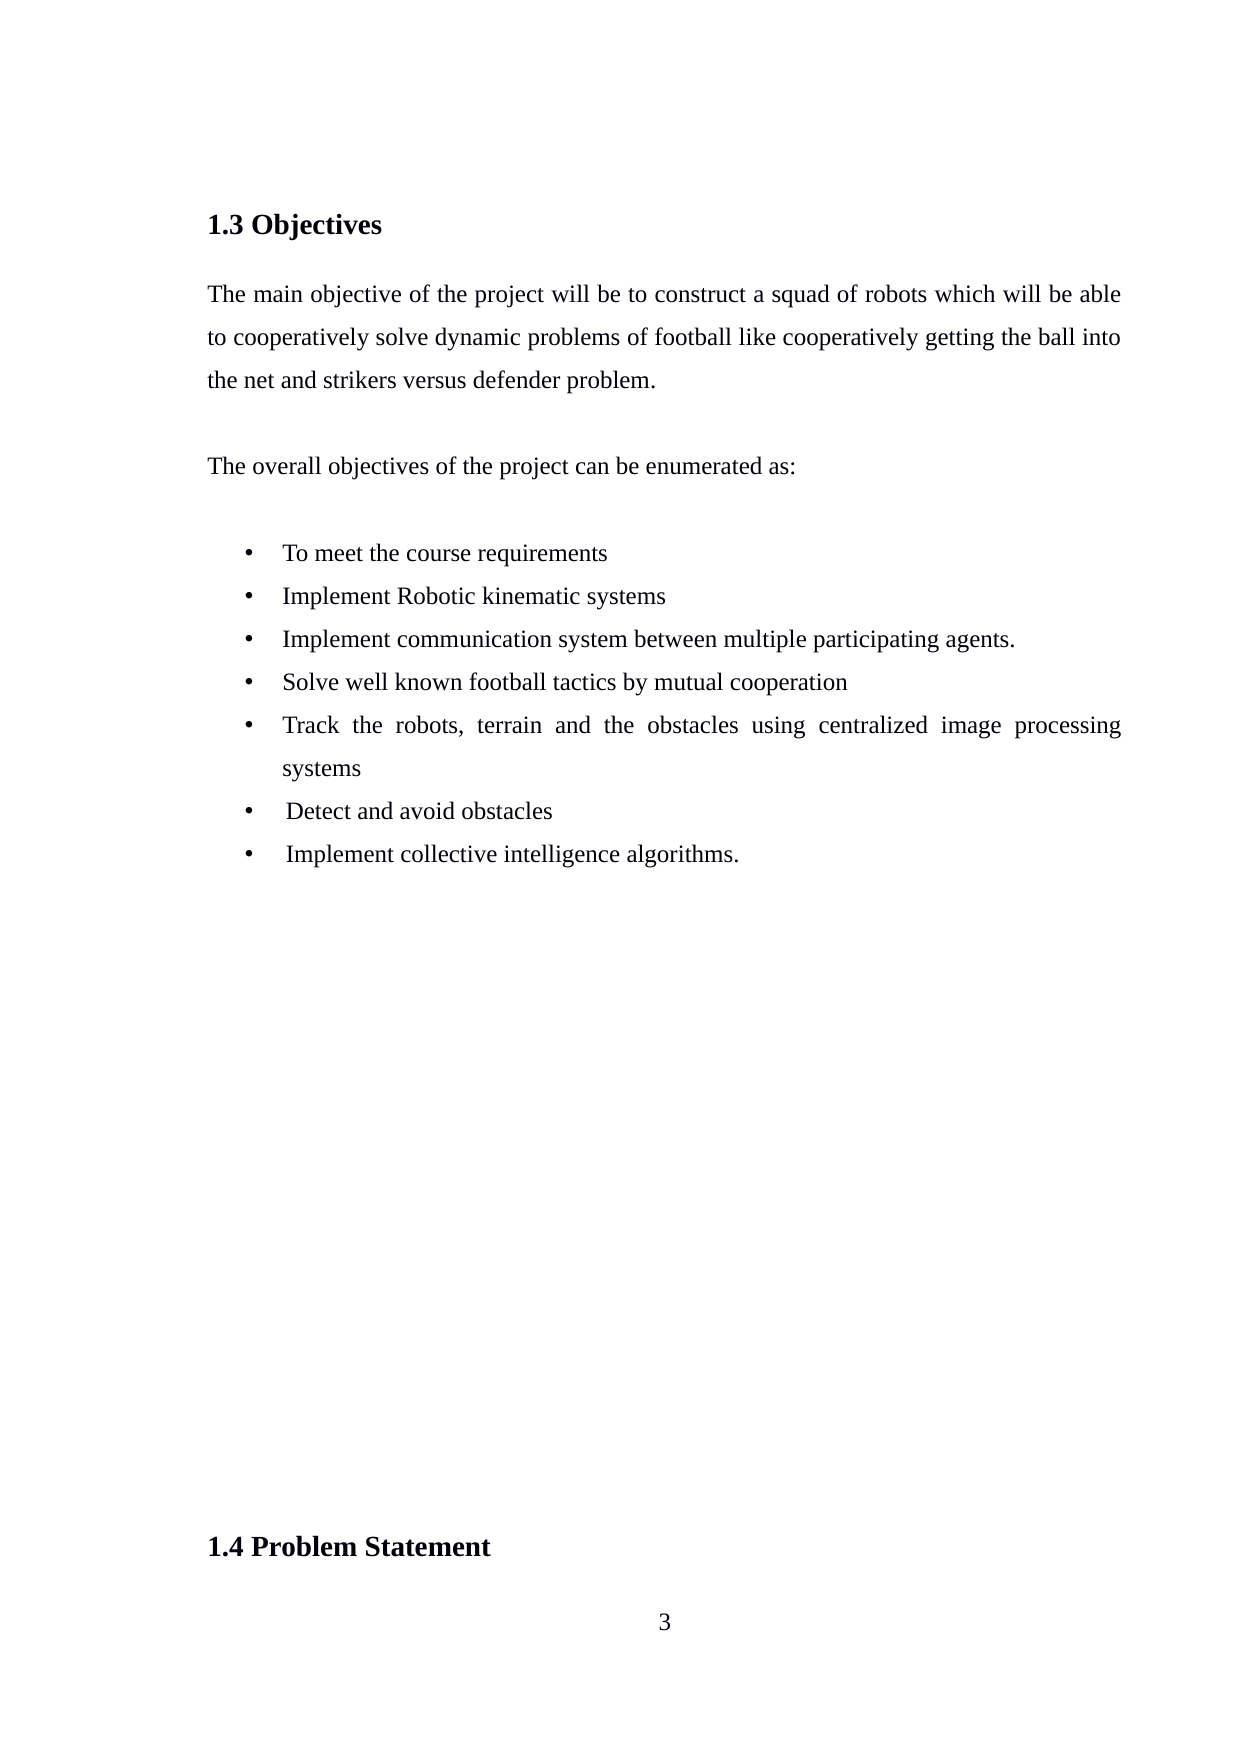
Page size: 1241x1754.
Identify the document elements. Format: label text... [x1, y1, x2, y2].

list Detect and avoid obstacles [244, 796, 1122, 825]
list To meet the course requirements [244, 538, 1122, 566]
text The overall objectives of the project can be enumerated as: [207, 451, 1122, 480]
list Solve well known football tactics by mutual cooperation [244, 667, 1122, 696]
text The main objective of the project will be to construct a squad of robots which will be able to cooperatively solve dynamic problems of football like cooperatively getting the ball into the net and strikers versus defender problem. [207, 279, 1122, 394]
list Implement communication system between multiple participating agents. [244, 624, 1122, 653]
text 1.3 Objectives [207, 207, 1122, 241]
list Implement collective intelligence algorithms. [244, 839, 1122, 868]
text 1.4 Problem Statement [207, 1529, 1122, 1563]
list Track the robots, terrain and the obstacles using centralized image processing systems [244, 710, 1122, 782]
list Implement Robotic kinematic systems [244, 581, 1122, 609]
